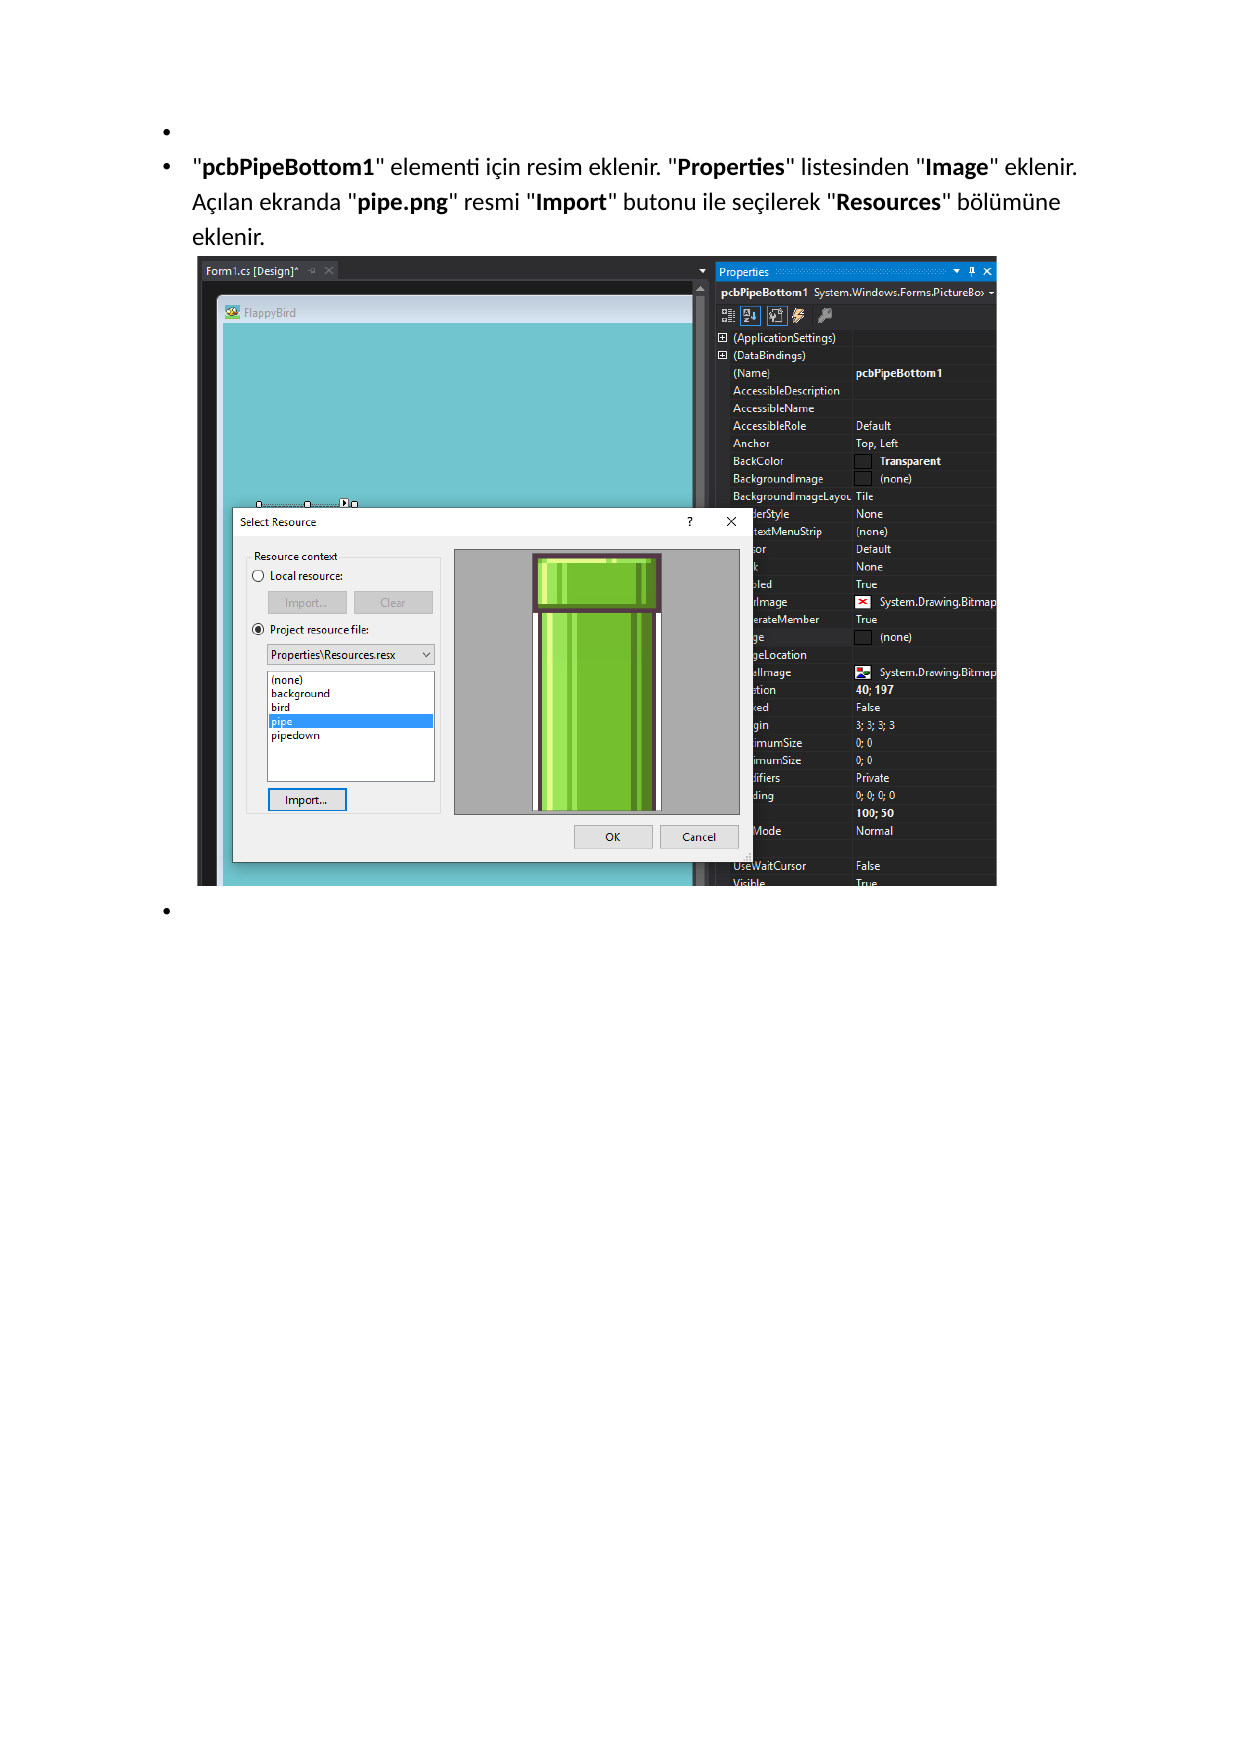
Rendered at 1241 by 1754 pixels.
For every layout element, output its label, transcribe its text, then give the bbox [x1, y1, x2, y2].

picture [197, 256, 997, 886]
list "pcbPipeBottom1" elementi için resim eklenir. "Properties" listesinden "Image" eklenir. Açılan ekranda "pipe.png" resmi "Import" butonu ile seçilerek "Resources" bölümüne eklenir. [162, 151, 1122, 252]
